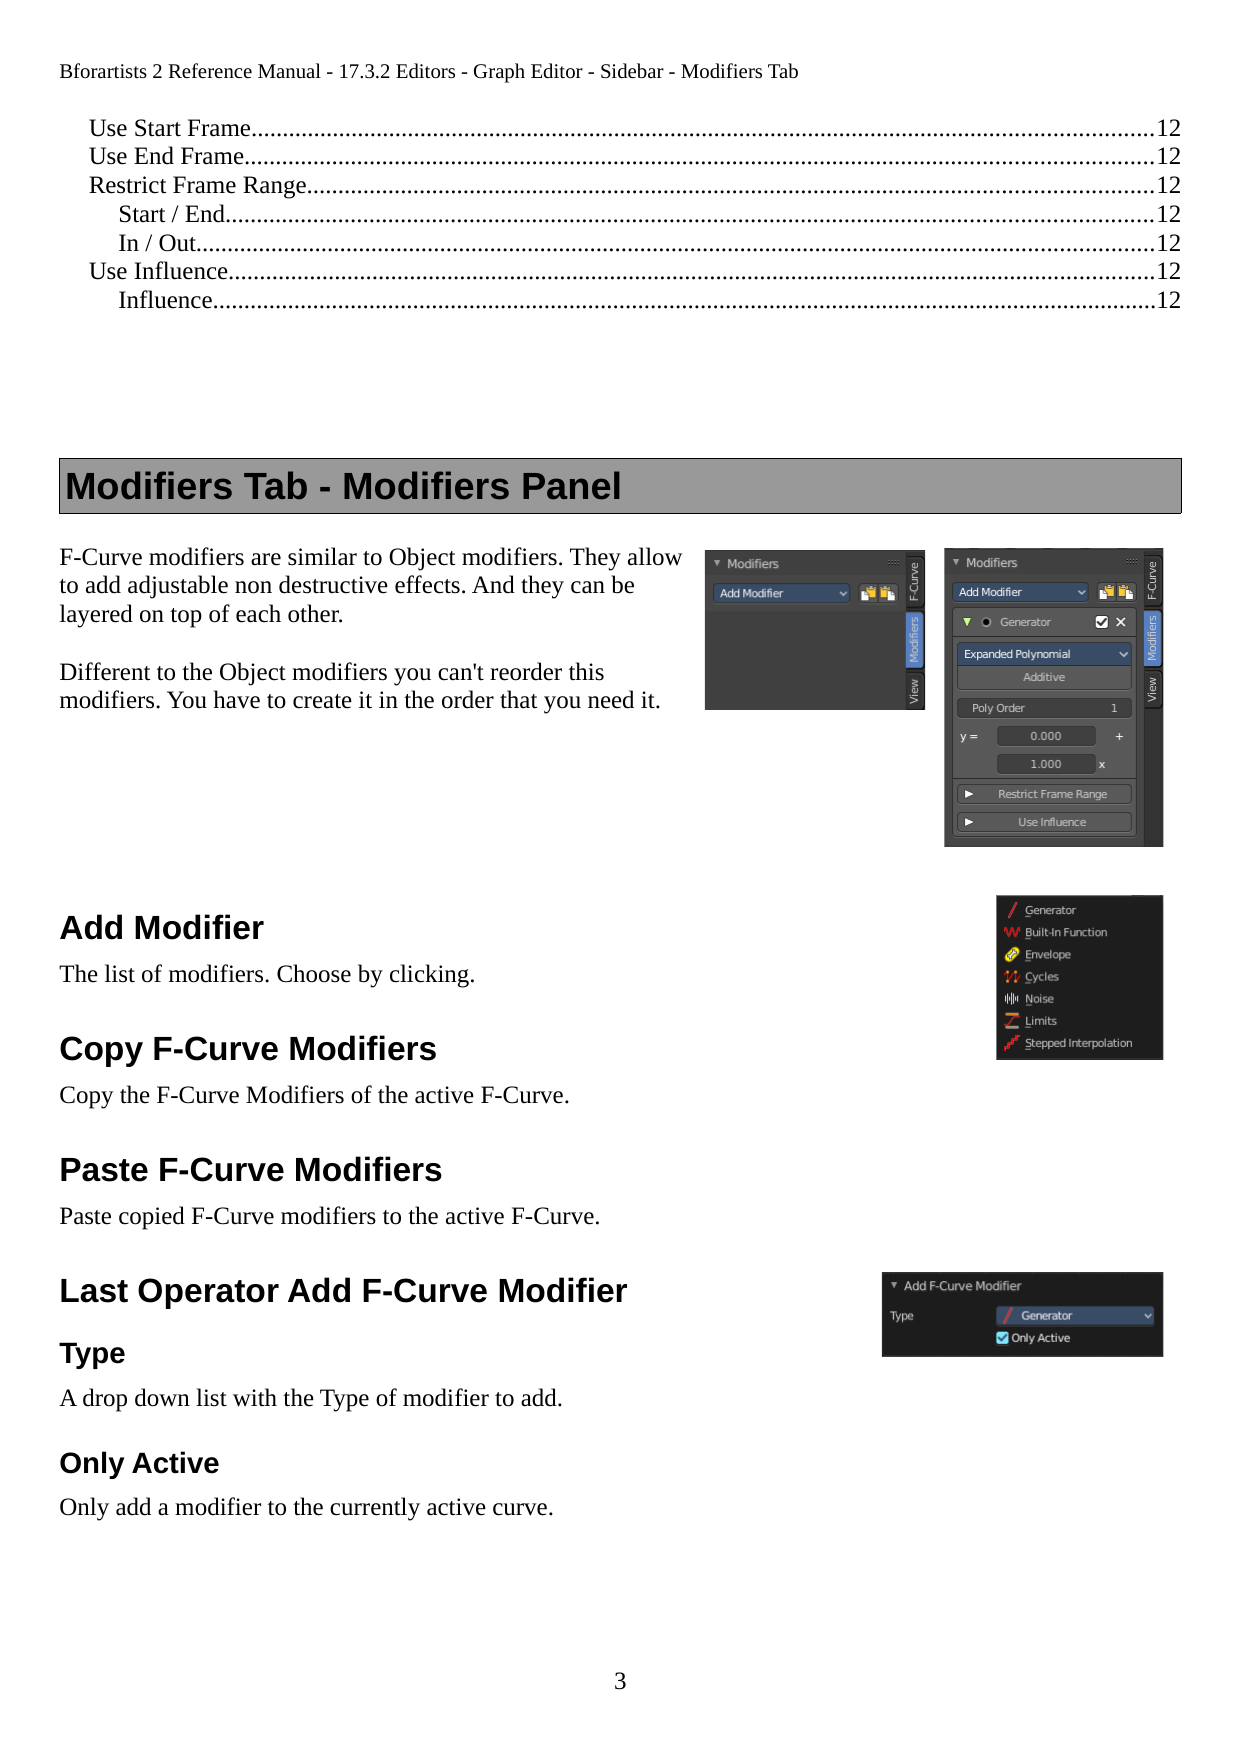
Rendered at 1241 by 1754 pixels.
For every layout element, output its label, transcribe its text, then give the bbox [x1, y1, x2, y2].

subtitle Only Active [59, 1446, 1181, 1480]
text F-Curve modifiers are similar to Object modifiers. They allow to add adjustable non destructive effects. And they can be layered on top of each other. [59, 542, 1181, 628]
subtitle Copy F-Curve Modifiers [59, 1028, 1181, 1067]
subtitle [1164, 907, 1181, 946]
text Paste copied F-Curve modifiers to the active F-Curve. [59, 1201, 1181, 1229]
table_header Modifiers Tab - Modifiers Panel [60, 459, 1181, 513]
text Use Influence 12 [88, 256, 1181, 285]
text Restrict Frame Range 12 [88, 170, 1181, 199]
picture [704, 550, 926, 710]
picture [944, 548, 1164, 847]
text Copy the F-Curve Modifiers of the active F-Curve. [59, 1080, 1181, 1108]
subtitle Paste F-Curve Modifiers [59, 1149, 1181, 1188]
text Different to the Object modifiers you can't reorder this modifiers. You have to create it in the order that you need it. [59, 657, 944, 714]
text A drop down list with the Type of modifier to add. [59, 1383, 1181, 1411]
text Start / End 12 [118, 199, 1181, 228]
subtitle Type [59, 1336, 1181, 1370]
text Use Start Frame 12 [88, 113, 1181, 141]
subtitle Last Operator Add F-Curve Modifier [59, 1271, 1181, 1309]
picture [881, 1272, 1164, 1357]
text In / Out 12 [118, 228, 1181, 256]
text Influence 12 [118, 285, 1181, 314]
picture [996, 895, 1164, 1060]
text Use End Frame 12 [88, 141, 1181, 170]
text Only add a modifier to the currently active curve. [59, 1492, 1181, 1521]
subtitle Add Modifier [59, 907, 996, 946]
text The list of modifiers. Choose by clicking. [59, 959, 996, 987]
